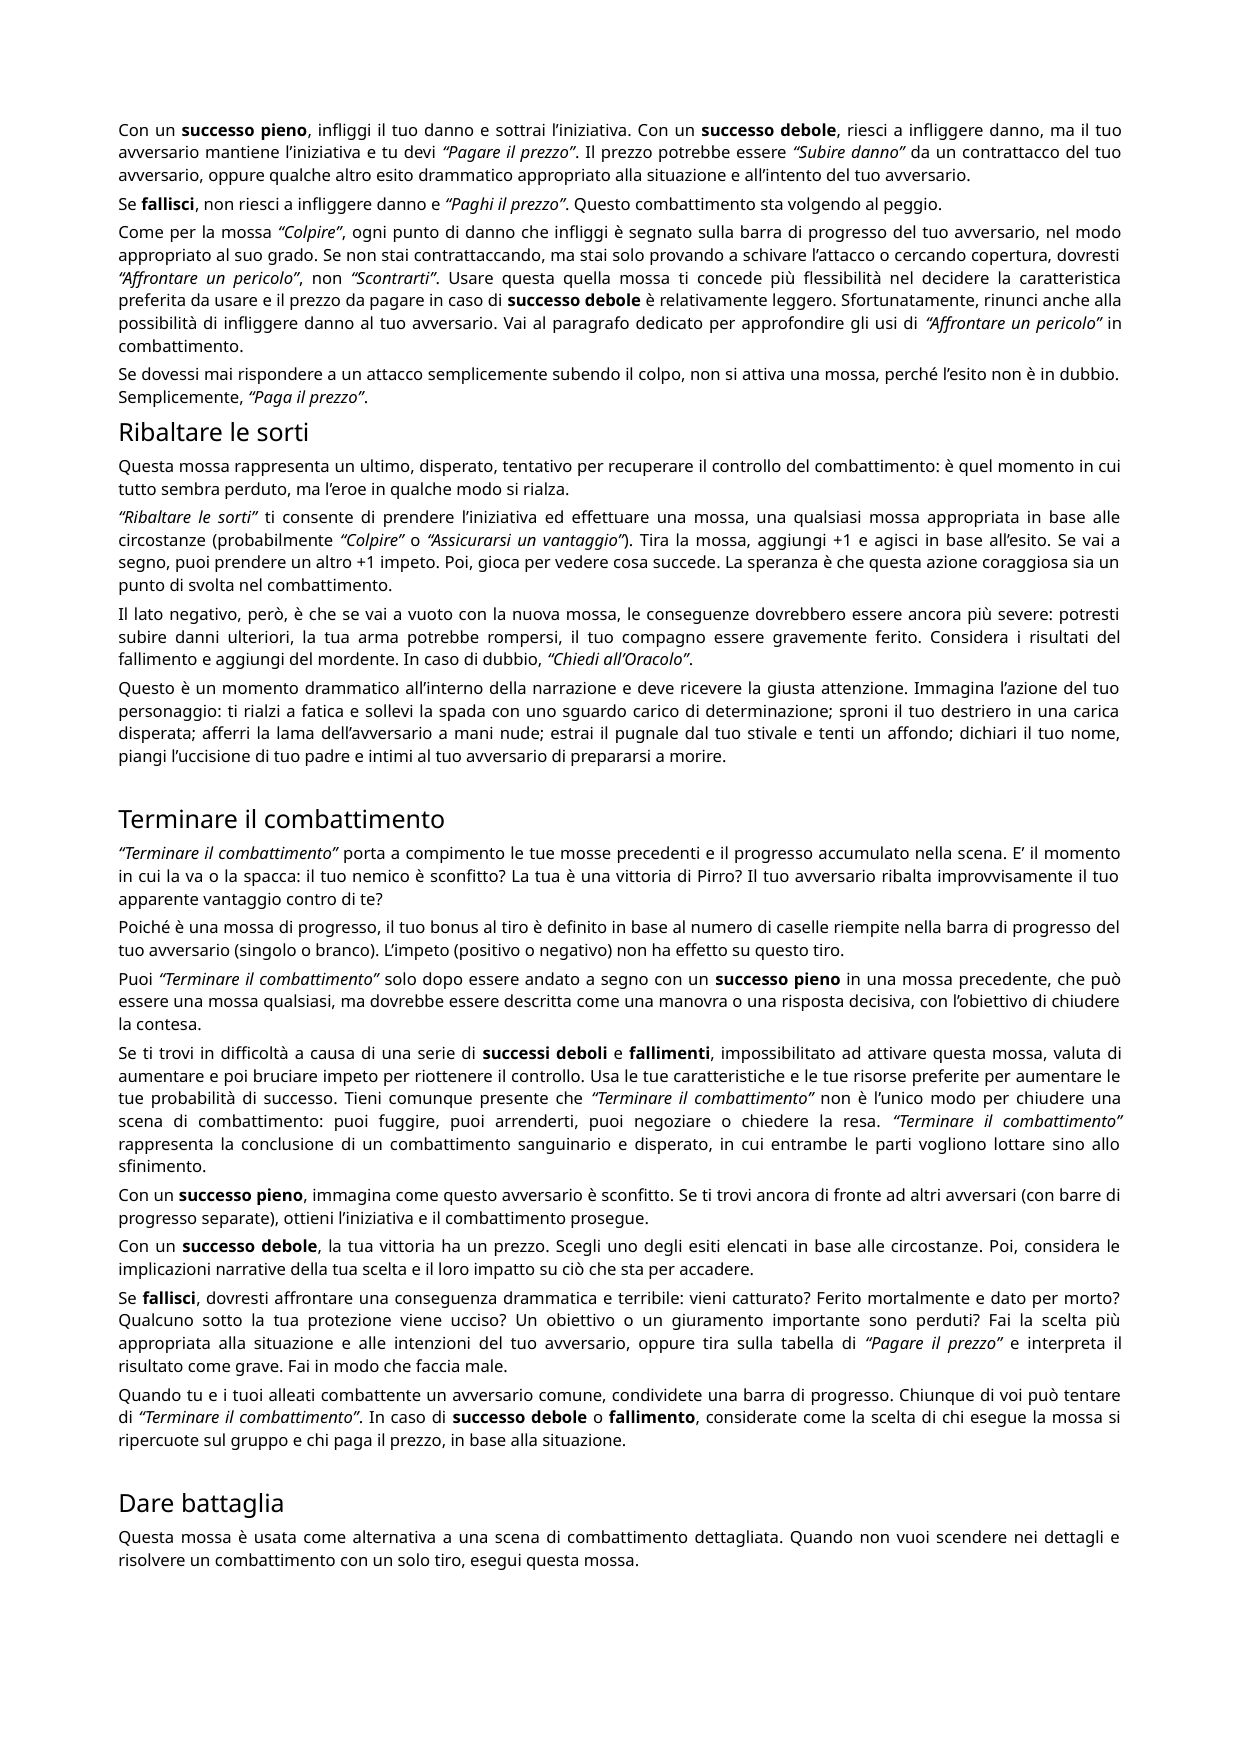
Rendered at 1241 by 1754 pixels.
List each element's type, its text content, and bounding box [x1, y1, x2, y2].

text Ribaltare le sorti [118, 414, 1122, 448]
text Se dovessi mai rispondere a un attacco semplicemente subendo il colpo, non si attiva una mossa, perché l’esito non è in dubbio. Semplicemente, “Paga il prezzo”. [118, 363, 1122, 408]
text Questo è un momento drammatico all’interno della narrazione e deve ricevere la giusta attenzione. Immagina l’azione del tuo personaggio: ti rialzi a fatica e sollevi la spada con uno sguardo carico di determinazione; sproni il tuo destriero in una carica disperata; afferri la lama dell’avversario a mani nude; estrai il pugnale dal tuo stivale e tenti un affondo; dichiari il tuo nome, piangi l’uccisione di tuo padre e intimi al tuo avversario di prepararsi a morire. [118, 677, 1122, 767]
text Questa mossa rappresenta un ultimo, disperato, tentativo per recuperare il controllo del combattimento: è quel momento in cui tutto sembra perduto, ma l’eroe in qualche modo si rialza. [118, 454, 1122, 500]
text “Terminare il combattimento” porta a compimento le tue mosse precedenti e il progresso accumulato nella scena. E’ il momento in cui la va o la spacca: il tuo nemico è sconfitto? La tua è una vittoria di Pirro? Il tuo avversario ribalta improvvisamente il tuo apparente vantaggio contro di te? [118, 842, 1122, 910]
text Poiché è una mossa di progresso, il tuo bonus al tiro è definito in base al numero di caselle riempite nella barra di progresso del tuo avversario (singolo o branco). L’impeto (positivo o negativo) non ha effetto su questo tiro. [118, 916, 1122, 961]
text Terminare il combattimento [118, 802, 1122, 836]
text Se ti trovi in difficoltà a causa di una serie di successi deboli e fallimenti, impossibilitato ad attivare questa mossa, valuta di aumentare e poi bruciare impeto per riottenere il controllo. Usa le tue caratteristiche e le tue risorse preferite per aumentare le tue probabilità di successo. Tieni comunque presente che “Terminare il combattimento” non è l’unico modo per chiudere una scena di combattimento: puoi fuggire, puoi arrenderti, puoi negoziare o chiedere la resa. “Terminare il combattimento” rappresenta la conclusione di un combattimento sanguinario e disperato, in cui entrambe le parti vogliono lottare sino allo sfinimento. [118, 1041, 1122, 1178]
text Come per la mossa “Colpire”, ogni punto di danno che infliggi è segnato sulla barra di progresso del tuo avversario, nel modo appropriato al suo grado. Se non stai contrattaccando, ma stai solo provando a schivare l’attacco o cercando copertura, dovresti “Affrontare un pericolo”, non “Scontrarti”. Usare questa quella mossa ti concede più flessibilità nel decidere la caratteristica preferita da usare e il prezzo da pagare in caso di successo debole è relativamente leggero. Sfortunatamente, rinunci anche alla possibilità di infliggere danno al tuo avversario. Vai al paragrafo dedicato per approfondire gli usi di “Affrontare un pericolo” in combattimento. [118, 221, 1122, 357]
text Quando tu e i tuoi alleati combattente un avversario comune, condividete una barra di progresso. Chiunque di voi può tentare di “Terminare il combattimento”. In caso di successo debole o fallimento, considerate come la scelta di chi esegue la mossa si ripercuote sul gruppo e chi paga il prezzo, in base alla situazione. [118, 1383, 1122, 1451]
text Con un successo debole, la tua vittoria ha un prezzo. Scegli uno degli esiti elencati in base alle circostanze. Poi, considera le implicazioni narrative della tua scelta e il loro impatto su ciò che sta per accadere. [118, 1235, 1122, 1280]
text Se fallisci, dovresti affrontare una conseguenza drammatica e terribile: vieni catturato? Ferito mortalmente e dato per morto? Qualcuno sotto la tua protezione viene ucciso? Un obiettivo o un giuramento importante sono perduti? Fai la scelta più appropriata alla situazione e alle intenzioni del tuo avversario, oppure tira sulla tabella di “Pagare il prezzo” e interpreta il risultato come grave. Fai in modo che faccia male. [118, 1286, 1122, 1377]
text Puoi “Terminare il combattimento” solo dopo essere andato a segno con un successo pieno in una mossa precedente, che può essere una mossa qualsiasi, ma dovrebbe essere descritta come una manovra o una risposta decisiva, con l’obiettivo di chiudere la contesa. [118, 967, 1122, 1036]
text Dare battaglia [118, 1486, 1122, 1520]
text “Ribaltare le sorti” ti consente di prendere l’iniziativa ed effettuare una mossa, una qualsiasi mossa appropriata in base alle circostanze (probabilmente “Colpire” o “Assicurarsi un vantaggio”). Tira la mossa, aggiungi +1 e agisci in base all’esito. Se vai a segno, puoi prendere un altro +1 impeto. Poi, gioca per vedere cosa succede. La speranza è che questa azione coraggiosa sia un punto di svolta nel combattimento. [118, 506, 1122, 597]
text Con un successo pieno, immagina come questo avversario è sconfitto. Se ti trovi ancora di fronte ad altri avversari (con barre di progresso separate), ottieni l’iniziativa e il combattimento prosegue. [118, 1184, 1122, 1229]
text Questa mossa è usata come alternativa a una scena di combattimento dettagliata. Quando non vuoi scendere nei dettagli e risolvere un combattimento con un solo tiro, esegui questa mossa. [118, 1526, 1122, 1571]
text Se fallisci, non riesci a infliggere danno e “Paghi il prezzo”. Questo combattimento sta volgendo al peggio. [118, 192, 1122, 215]
text Il lato negativo, però, è che se vai a vuoto con la nuova mossa, le conseguenze dovrebbero essere ancora più severe: potresti subire danni ulteriori, la tua arma potrebbe rompersi, il tuo compagno essere gravemente ferito. Considera i risultati del fallimento e aggiungi del mordente. In caso di dubbio, “Chiedi all’Oracolo”. [118, 602, 1122, 671]
text Con un successo pieno, infliggi il tuo danno e sottrai l’iniziativa. Con un successo debole, riesci a infliggere danno, ma il tuo avversario mantiene l’iniziativa e tu devi “Pagare il prezzo”. Il prezzo potrebbe essere “Subire danno” da un contrattacco del tuo avversario, oppure qualche altro esito drammatico appropriato alla situazione e all’intento del tuo avversario. [118, 118, 1122, 186]
